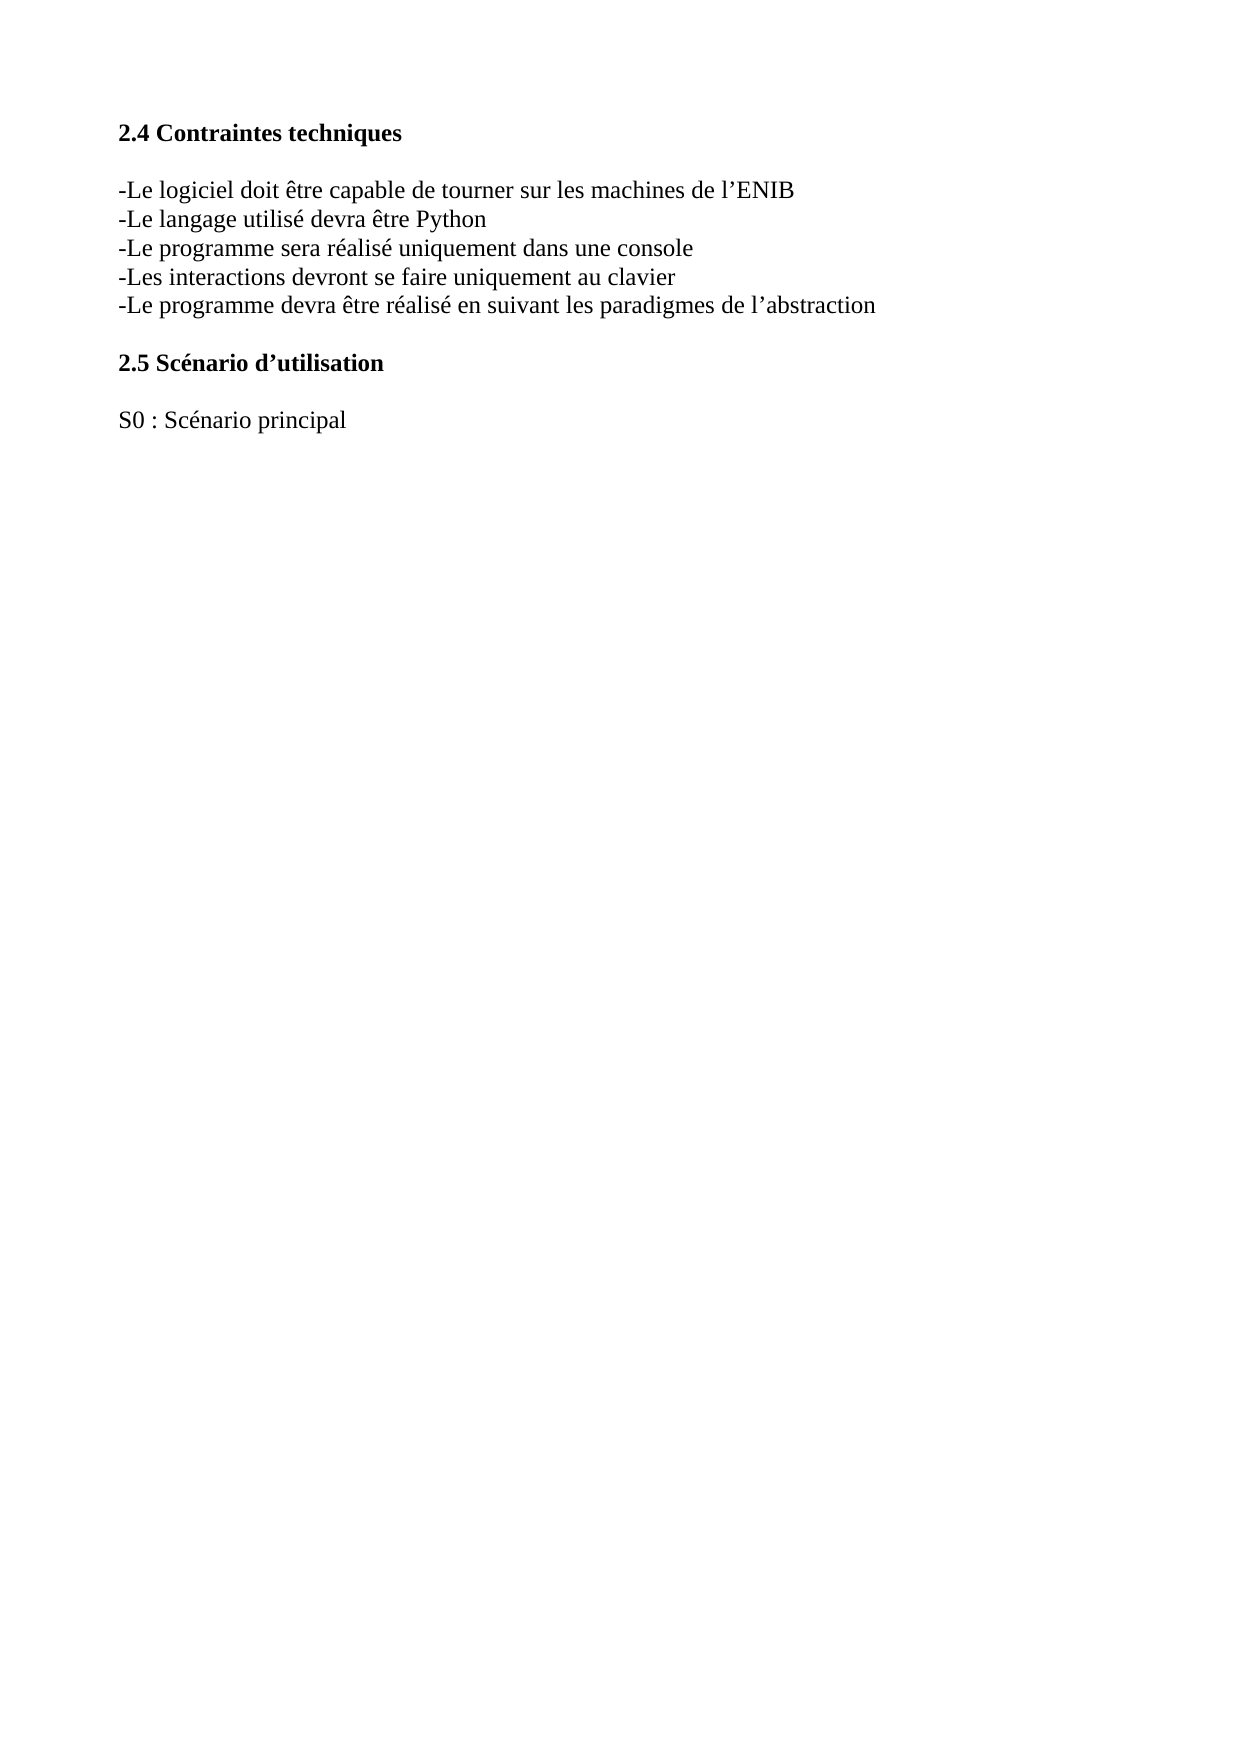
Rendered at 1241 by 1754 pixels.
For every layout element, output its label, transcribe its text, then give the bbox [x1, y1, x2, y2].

text S0 : Scénario principal [118, 406, 1122, 434]
text -Le programme sera réalisé uniquement dans une console [118, 233, 1122, 262]
text -Le langage utilisé devra être Python [118, 204, 1122, 233]
text -Le logiciel doit être capable de tourner sur les machines de l’ENIB [118, 176, 1122, 204]
text -Les interactions devront se faire uniquement au clavier [118, 262, 1122, 291]
text 2.5 Scénario d’utilisation [118, 348, 1122, 377]
text 2.4 Contraintes techniques [118, 118, 1122, 147]
text -Le programme devra être réalisé en suivant les paradigmes de l’abstraction [118, 291, 1122, 319]
